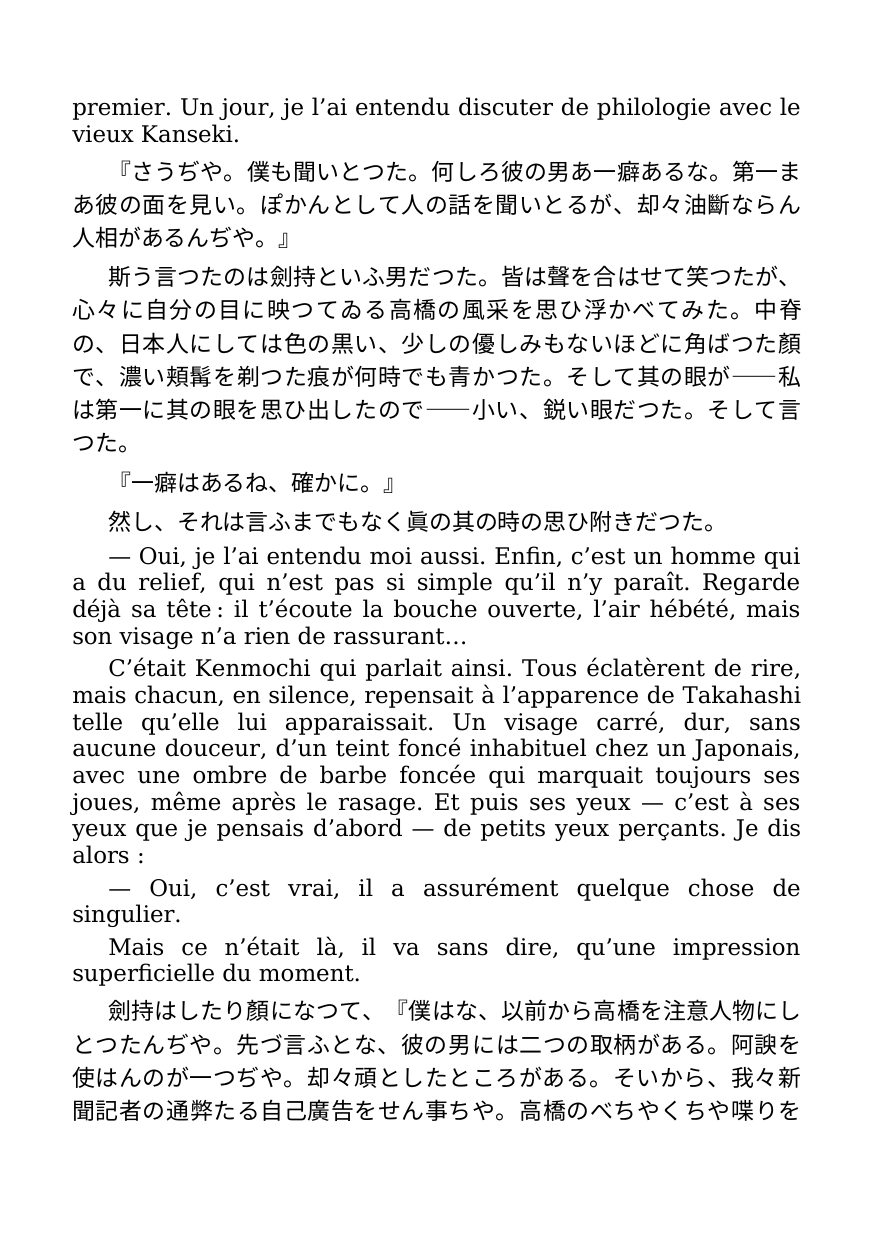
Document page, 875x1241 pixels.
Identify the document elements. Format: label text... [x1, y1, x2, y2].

text 劍持はしたり顏になつて、『僕はな、以前から高橋を注意人物にしとつたんぢや。先づ言ふとな、彼の男には二つの取柄がある。阿諛を使はんのが一つぢや。却々頑としたところがある。そいから、我々新聞記者の通弊たる自己廣告をせん事ちや。高橋のべちやくちや喋りを [72, 993, 802, 1126]
text 然し、それは言ふまでもなく眞の其の時の思ひ附きだつた。 [72, 504, 802, 537]
text 斯う言つたのは劍持といふ男だつた。皆は聲を合はせて笑つたが、心々に自分の目に映つてゐる高橋の風采を思ひ浮かべてみた。中脊の、日本人にしては色の黒い、少しの優しみもないほどに角ばつた顏で、濃い頬髯を剃つた痕が何時でも青かつた。そして其の眼が――私は第一に其の眼を思ひ出したので――小い、鋭い眼だつた。そして言つた。 [72, 259, 802, 458]
text Mais ce n’était là, il va sans dire, qu’une impression superficielle du moment. [72, 934, 802, 987]
text — Oui, c’est vrai, il a assurément quelque chose de singulier. [72, 875, 802, 928]
text 『一癖はあるね、確かに。』 [72, 464, 802, 498]
text 『さうぢや。僕も聞いとつた。何しろ彼の男あ一癖あるな。第一まあ彼の面を見い。ぽかんとして人の話を聞いとるが、却々油斷ならん人相があるんぢや。』 [72, 153, 802, 253]
text premier. Un jour, je l’ai entendu discuter de philologie avec le vieux Kanseki. [72, 94, 802, 148]
text C’était Kenmochi qui parlait ainsi. Tous éclatèrent de rire, mais chacun, en silence, repensait à l’apparence de Takahashi telle qu’elle lui apparaissait. Un visage carré, dur, sans aucune douceur, d’un teint foncé inhabituel chez un Japonais, avec une ombre de barbe foncée qui marquait toujours ses joues, même après le rasage. Et puis ses yeux — c’est à ses yeux que je pensais d’abord — de petits yeux perçants. Je dis alors : [72, 655, 802, 869]
text — Oui, je l’ai entendu moi aussi. Enfin, c’est un homme qui a du relief, qui n’est pas si simple qu’il n’y paraît. Regarde déjà sa tête : il t’écoute la bouche ouverte, l’air hébété, mais son visage n’a rien de rassurant… [72, 543, 802, 649]
